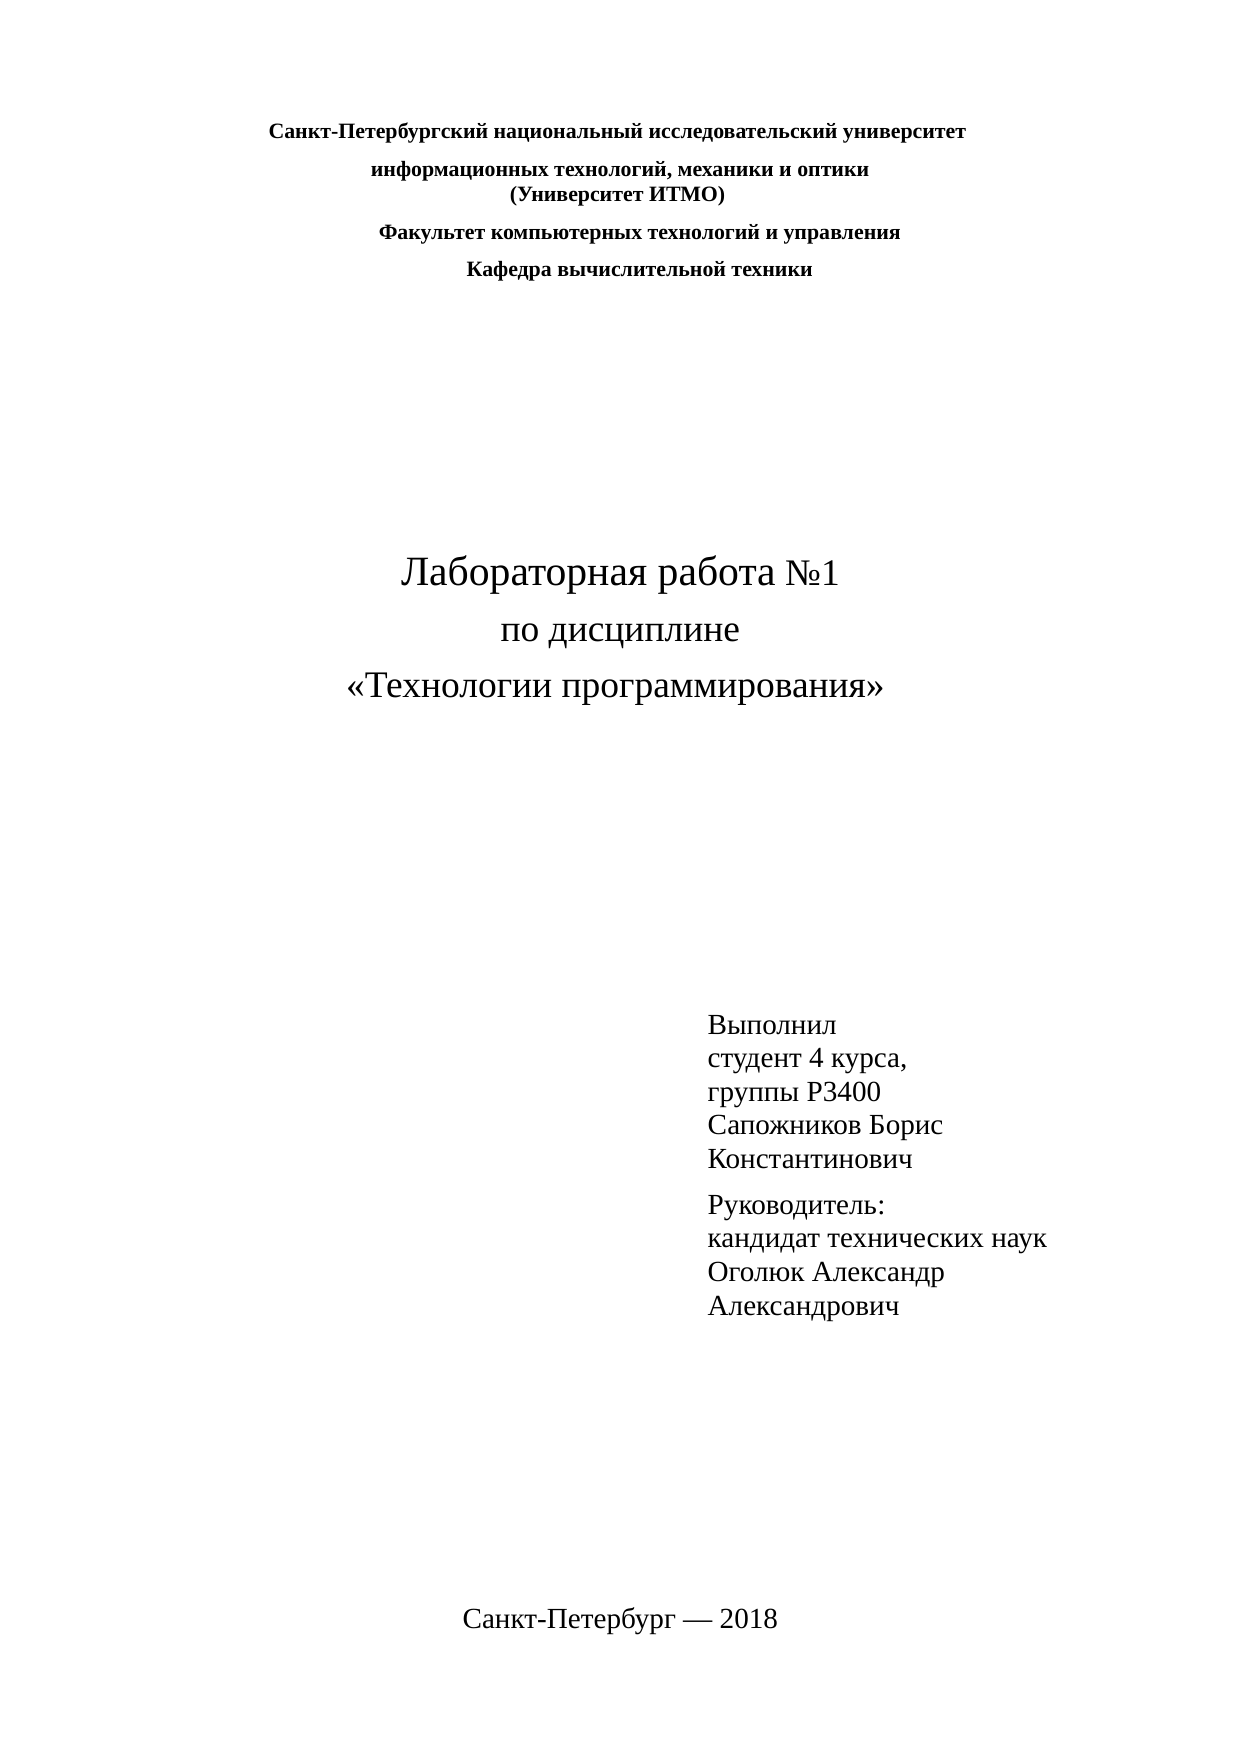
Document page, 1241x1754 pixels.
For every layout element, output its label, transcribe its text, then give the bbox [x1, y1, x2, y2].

text Кафедра вычислительной техники [157, 256, 1122, 282]
text Санкт-Петербургский национальный исследовательский университет [118, 118, 1122, 143]
text кандидат технических наук [707, 1221, 1122, 1254]
text Санкт-Петербург — 2018 [118, 1602, 1122, 1635]
text Руководитель: [707, 1187, 1122, 1221]
text по дисциплине [118, 607, 1122, 650]
text Факультет компьютерных технологий и управления [157, 219, 1122, 244]
text Выполнил студент 4 курса, группы P3400 Cапожников Борис Константинович [707, 1007, 1122, 1174]
text информационных технологий, механики и оптики (Университет ИТМО) [118, 156, 1122, 206]
subtitle Оголюк Александр Александрович [707, 1254, 1122, 1321]
text Лабораторная работа №1 [118, 546, 1122, 594]
text «Технологии программирования» [118, 662, 1122, 706]
